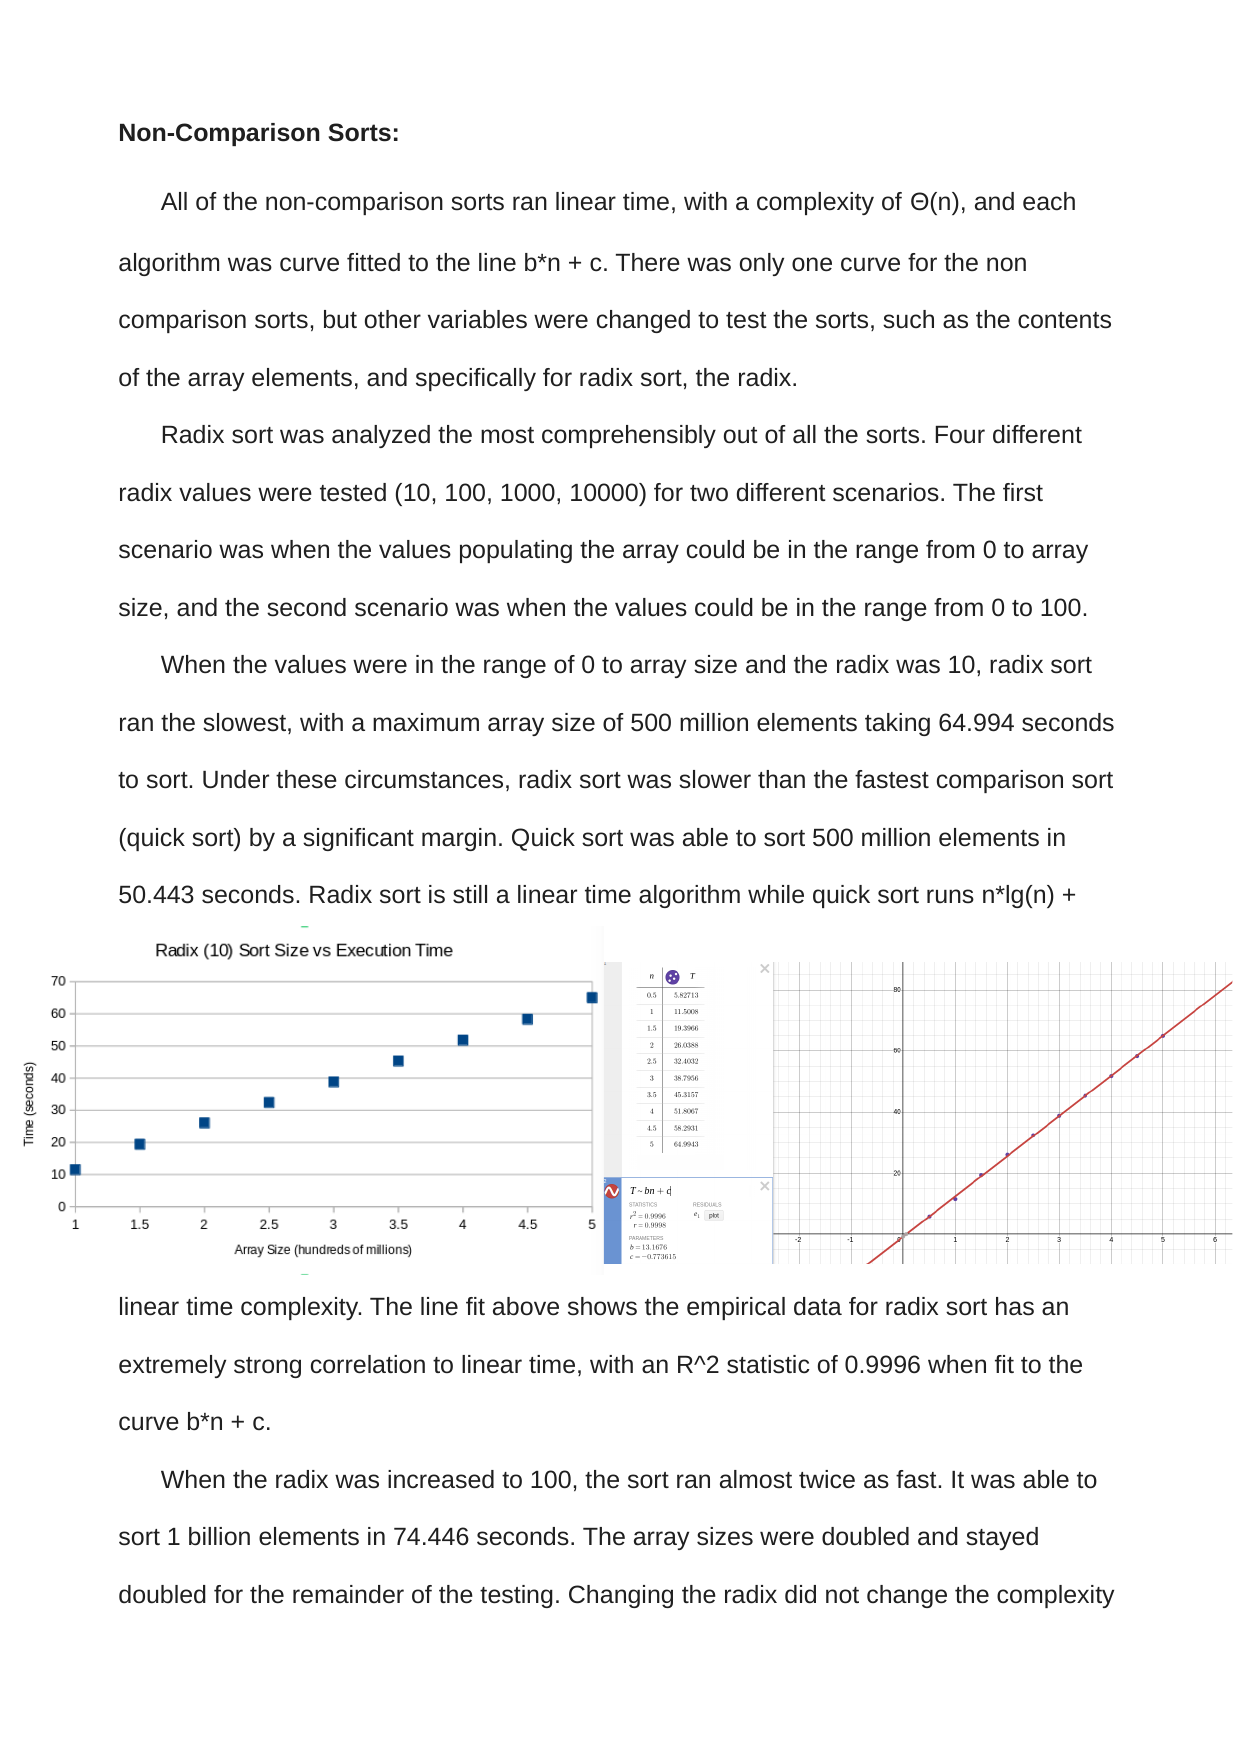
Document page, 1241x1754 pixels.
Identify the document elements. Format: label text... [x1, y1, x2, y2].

text linear time complexity. The line fit above shows the empirical data for radix sort has an extremely strong correlation to linear time, with an R^2 statistic of 0.9996 when fit to the curve b*n + c. [118, 1264, 1122, 1436]
picture [5, 926, 1233, 1275]
text When the values were in the range of 0 to array size and the radix was 10, radix sort ran the slowest, with a maximum array size of 500 million elements taking 64.994 seconds to sort. Under these circumstances, radix sort was slower than the fastest comparison sort (quick sort) by a significant margin. Quick sort was able to sort 500 million elements in 50.443 seconds. Radix sort is still a linear time algorithm while quick sort runs n*lg(n) + [118, 650, 1122, 909]
text All of the non-comparison sorts ran linear time, with a complexity of Θ(n), and each algorithm was curve fitted to the line b*n + c. There was only one curve for the non comparison sorts, but other variables were changed to test the sorts, such as the contents of the array elements, and specifically for radix sort, the radix. [118, 176, 1122, 391]
text [604, 937, 1122, 962]
text Radix sort was analyzed the most comprehensibly out of all the sorts. Four different radix values were tested (10, 100, 1000, 10000) for two different scenarios. The first scenario was when the values populating the array could be in the range from 0 to array size, and the second scenario was when the values could be in the range from 0 to 100. [118, 420, 1122, 621]
text Non-Comparison Sorts: [118, 118, 1122, 147]
text When the radix was increased to 100, the sort ran almost twice as fast. It was able to sort 1 billion elements in 74.446 seconds. The array sizes were doubled and stayed doubled for the remainder of the testing. Changing the radix did not change the complexity [118, 1465, 1122, 1608]
